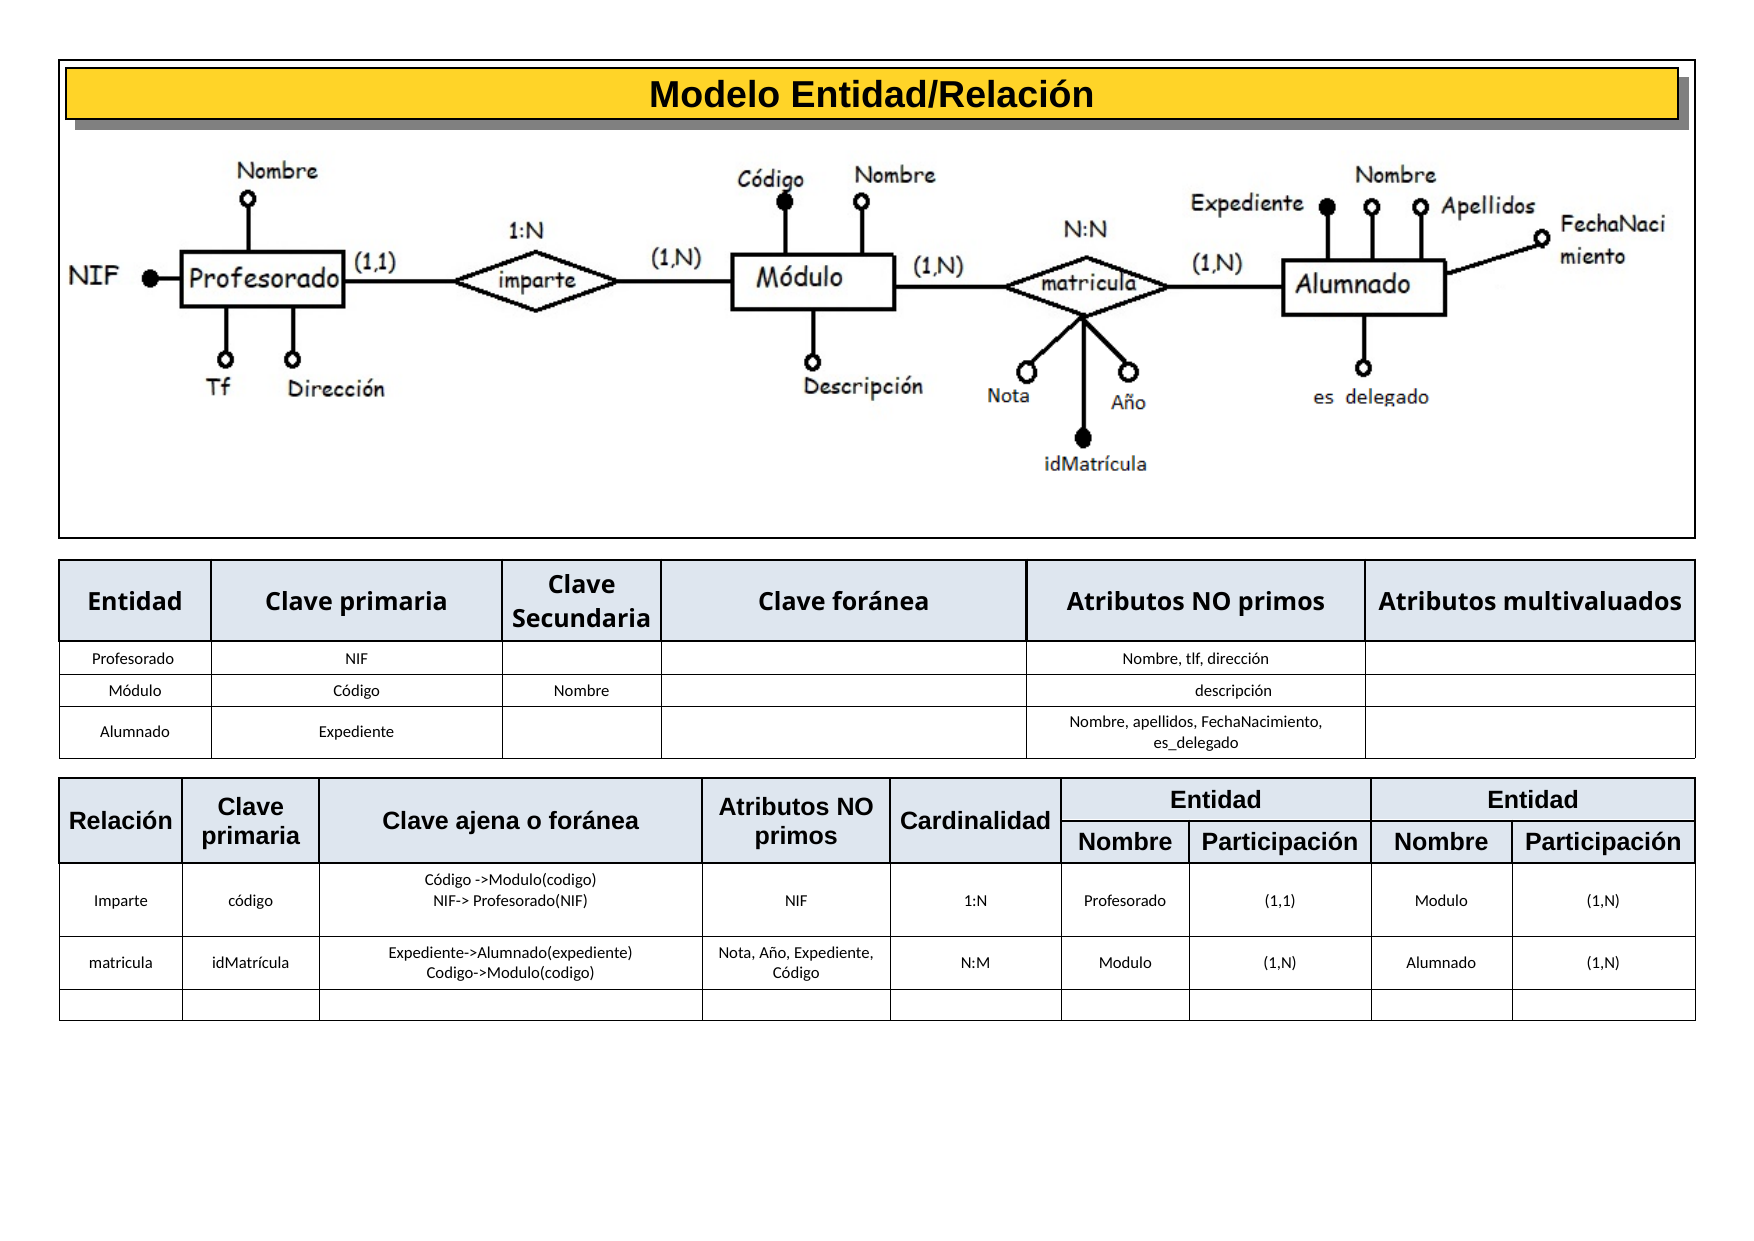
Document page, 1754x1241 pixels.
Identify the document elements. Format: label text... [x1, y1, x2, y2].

table_cell Nombre, tlf, dirección [1027, 642, 1365, 674]
table_cell [1366, 707, 1695, 758]
table_cell Módulo [60, 675, 211, 706]
table_header Clave primaria [183, 779, 318, 862]
table_cell [1372, 990, 1512, 1020]
table_header Atributos NO primos [703, 779, 889, 862]
table_cell [1366, 675, 1695, 706]
table_header Entidad [1062, 779, 1370, 819]
table_cell [183, 990, 319, 1020]
table_cell NIF [212, 642, 502, 674]
table_cell Nombre [503, 675, 661, 706]
table_header Entidad [1372, 779, 1694, 819]
table_cell [503, 707, 661, 758]
table_cell (1,N) [1190, 937, 1371, 988]
table_cell Nombre [1372, 822, 1511, 862]
table_header Clave foránea [662, 561, 1025, 640]
table_cell [662, 707, 1026, 758]
table_cell Profesorado [60, 642, 211, 674]
table_cell N:M [891, 937, 1061, 988]
table_cell [703, 990, 890, 1020]
table_header Atributos NO primos [1028, 561, 1364, 640]
table_header Clave Secundaria [503, 561, 660, 640]
table_cell Expediente->Alumnado(expediente) Codigo->Modulo(codigo) [320, 937, 702, 988]
table_cell NIF [703, 864, 890, 936]
table_cell código [183, 864, 319, 936]
table_cell Modulo [1062, 937, 1189, 988]
table_cell Nombre [1062, 822, 1188, 862]
picture [64, 141, 1690, 503]
table_cell Código [212, 675, 502, 706]
table_cell [891, 990, 1061, 1020]
table_cell Participación [1513, 822, 1694, 862]
table_cell Alumnado [1372, 937, 1512, 988]
table_cell matricula [60, 937, 182, 988]
table_cell [1190, 990, 1371, 1020]
table_header Clave ajena o foránea [320, 779, 701, 862]
table_header Relación [60, 779, 181, 862]
table_cell (1,N) [1513, 864, 1695, 936]
table_cell [320, 990, 702, 1020]
table_cell Expediente [212, 707, 502, 758]
table_cell Nota, Año, Expediente, Código [703, 937, 890, 988]
table_cell [503, 642, 661, 674]
table_cell Nombre, apellidos, FechaNacimiento, es_delegado [1027, 707, 1365, 758]
table_cell Código ->Modulo(codigo) NIF-> Profesorado(NIF) [320, 864, 702, 936]
table_cell [662, 642, 1026, 674]
table_cell [60, 136, 1694, 537]
table_cell [1513, 990, 1695, 1020]
table_cell 1:N [891, 864, 1061, 936]
table_header Cardinalidad [891, 779, 1060, 862]
table_cell Imparte [60, 864, 182, 936]
table_cell [1062, 990, 1189, 1020]
table_header Modelo Entidad/Relación [60, 61, 1694, 136]
table_header Clave primaria [212, 561, 501, 640]
table_cell Profesorado [1062, 864, 1189, 936]
table_cell [60, 990, 182, 1020]
table_cell [1366, 642, 1695, 674]
table_cell descripción [1027, 675, 1365, 706]
table_header Atributos multivaluados [1366, 561, 1694, 640]
table_cell Alumnado [60, 707, 211, 758]
table_cell Participación [1190, 822, 1370, 862]
table_cell [662, 675, 1026, 706]
table_cell idMatrícula [183, 937, 319, 988]
table_cell (1,N) [1513, 937, 1695, 988]
table_cell Modulo [1372, 864, 1512, 936]
table_header Entidad [60, 561, 210, 640]
table_cell (1,1) [1190, 864, 1371, 936]
